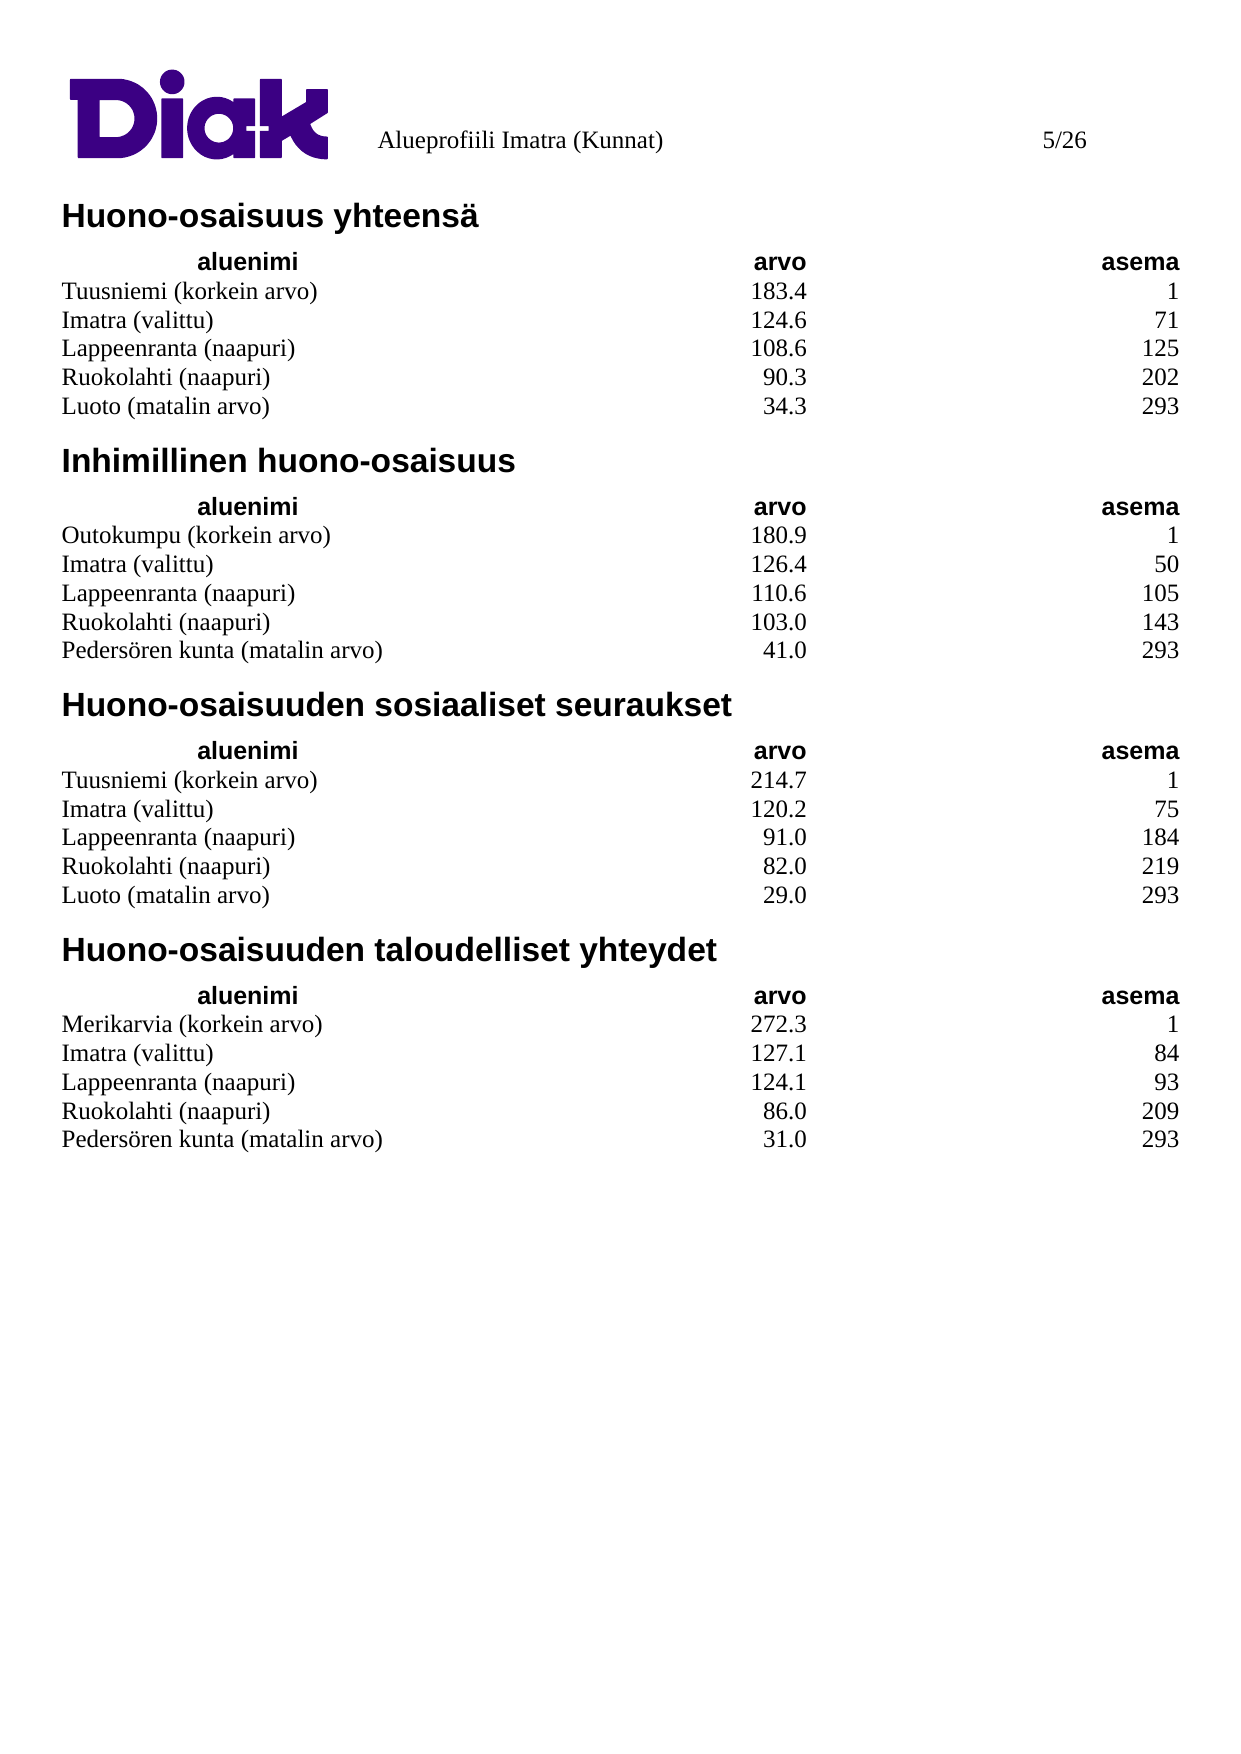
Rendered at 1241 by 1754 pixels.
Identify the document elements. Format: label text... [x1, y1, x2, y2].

table_cell 31.0 [434, 1125, 806, 1153]
subtitle Inhimillinen huono-osaisuus [61, 441, 1179, 479]
table_cell Lappeenranta (naapuri) [61, 334, 434, 362]
table_cell 293 [806, 880, 1179, 909]
table_cell Lappeenranta (naapuri) [61, 823, 434, 851]
table_cell 50 [806, 549, 1179, 578]
table_cell 183.4 [434, 276, 806, 305]
table_cell Luoto (matalin arvo) [61, 880, 434, 909]
table_cell Imatra (valittu) [61, 305, 434, 333]
table_cell Ruokolahti (naapuri) [61, 851, 434, 880]
table_header arvo [434, 247, 806, 276]
table_cell Outokumpu (korkein arvo) [61, 521, 434, 549]
table_cell Tuusniemi (korkein arvo) [61, 765, 434, 794]
table_cell 293 [806, 1125, 1179, 1153]
table_cell 180.9 [434, 521, 806, 549]
table_cell 1 [806, 765, 1179, 794]
table_cell 29.0 [434, 880, 806, 909]
subtitle Huono-osaisuuden sosiaaliset seuraukset [61, 685, 1179, 724]
table_cell 143 [806, 607, 1179, 636]
table_cell Pedersören kunta (matalin arvo) [61, 1125, 434, 1153]
table_header asema [806, 247, 1179, 276]
table_cell 1 [806, 276, 1179, 305]
table_cell 34.3 [434, 391, 806, 420]
table_cell Merikarvia (korkein arvo) [61, 1010, 434, 1038]
table_cell Ruokolahti (naapuri) [61, 1096, 434, 1124]
table_cell 86.0 [434, 1096, 806, 1124]
table_cell 108.6 [434, 334, 806, 362]
subtitle Huono-osaisuus yhteensä [61, 196, 1179, 235]
table_cell 125 [806, 334, 1179, 362]
table_cell 110.6 [434, 578, 806, 607]
table_cell 41.0 [434, 636, 806, 664]
table_cell 127.1 [434, 1038, 806, 1067]
table_cell 184 [806, 823, 1179, 851]
table_cell Imatra (valittu) [61, 549, 434, 578]
table_cell Pedersören kunta (matalin arvo) [61, 636, 434, 664]
table_header aluenimi [61, 736, 434, 765]
table_header asema [806, 736, 1179, 765]
table_cell 1 [806, 1010, 1179, 1038]
table_header arvo [434, 736, 806, 765]
table_header aluenimi [61, 492, 434, 521]
table_header asema [806, 981, 1179, 1009]
table_header aluenimi [61, 981, 434, 1009]
table_header aluenimi [61, 247, 434, 276]
table_header arvo [434, 981, 806, 1009]
table_header asema [806, 492, 1179, 521]
table_cell 1 [806, 521, 1179, 549]
table_cell 103.0 [434, 607, 806, 636]
table_cell 120.2 [434, 794, 806, 822]
table_cell 71 [806, 305, 1179, 333]
table_header arvo [434, 492, 806, 521]
table_cell 124.1 [434, 1067, 806, 1096]
table_cell 293 [806, 391, 1179, 420]
table_cell 272.3 [434, 1010, 806, 1038]
table_cell Lappeenranta (naapuri) [61, 578, 434, 607]
table_cell Luoto (matalin arvo) [61, 391, 434, 420]
table_cell 82.0 [434, 851, 806, 880]
table_cell Tuusniemi (korkein arvo) [61, 276, 434, 305]
table_cell Ruokolahti (naapuri) [61, 607, 434, 636]
table_cell 126.4 [434, 549, 806, 578]
table_cell Imatra (valittu) [61, 1038, 434, 1067]
table_cell 84 [806, 1038, 1179, 1067]
table_cell 124.6 [434, 305, 806, 333]
table_cell 75 [806, 794, 1179, 822]
table_cell Imatra (valittu) [61, 794, 434, 822]
table_cell 214.7 [434, 765, 806, 794]
table_cell Lappeenranta (naapuri) [61, 1067, 434, 1096]
table_cell 209 [806, 1096, 1179, 1124]
table_cell 219 [806, 851, 1179, 880]
table_cell 293 [806, 636, 1179, 664]
table_cell 93 [806, 1067, 1179, 1096]
table_cell 105 [806, 578, 1179, 607]
table_cell 202 [806, 362, 1179, 391]
table_cell 91.0 [434, 823, 806, 851]
subtitle Huono-osaisuuden taloudelliset yhteydet [61, 929, 1179, 968]
table_cell Ruokolahti (naapuri) [61, 362, 434, 391]
table_cell 90.3 [434, 362, 806, 391]
